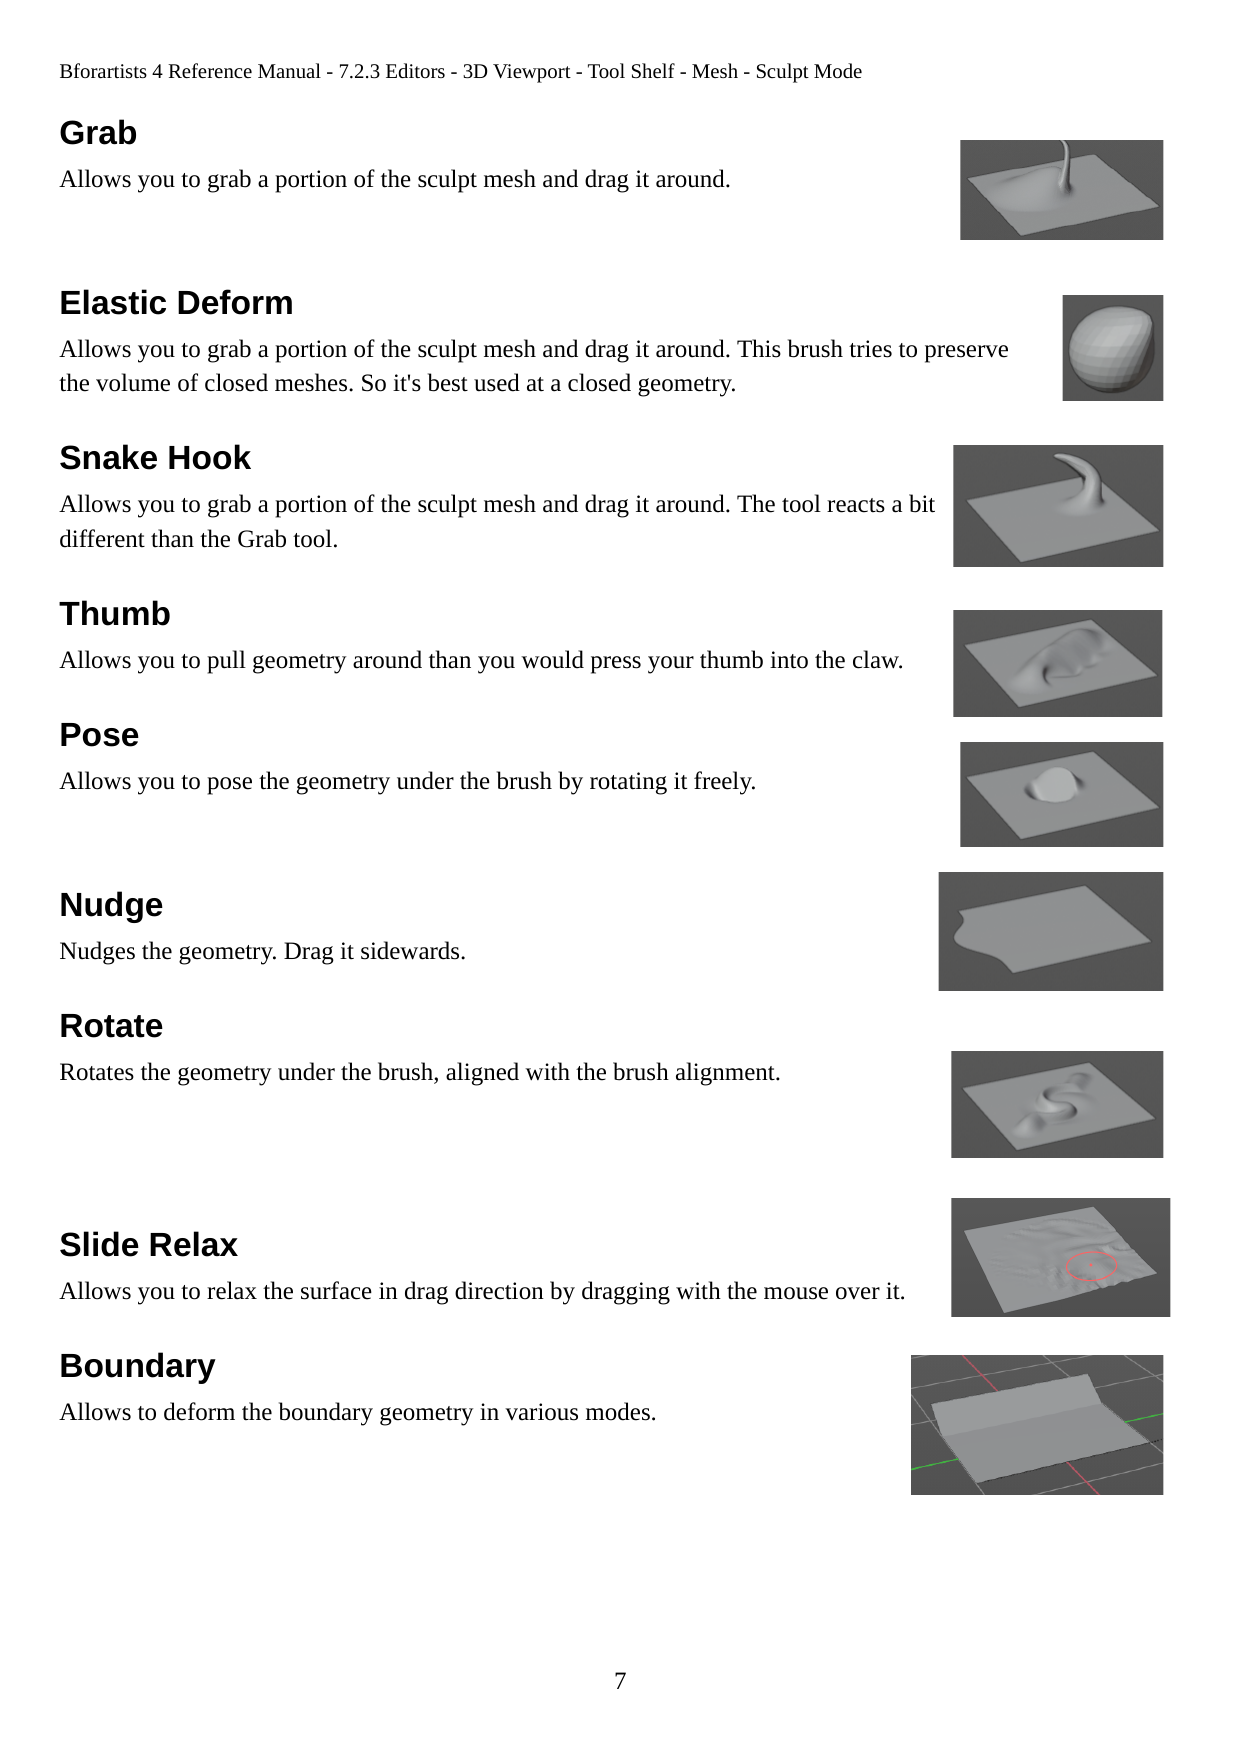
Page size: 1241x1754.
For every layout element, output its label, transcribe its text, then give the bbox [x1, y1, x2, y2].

text Allows you to grab a portion of the sculpt mesh and drag it around. [59, 164, 960, 192]
text Allows you to grab a portion of the sculpt mesh and drag it around. The tool reacts a bit different than the Grab tool. [59, 489, 953, 553]
text Allows to deform the boundary geometry in various modes. [59, 1397, 911, 1426]
picture [951, 1051, 1164, 1158]
text Rotates the geometry under the brush, aligned with the brush alignment. [59, 1057, 951, 1086]
subtitle Pose [59, 715, 1181, 753]
subtitle Boundary [59, 1346, 1181, 1385]
picture [960, 742, 1164, 847]
picture [960, 140, 1164, 240]
subtitle [1164, 885, 1181, 923]
text Nudges the geometry. Drag it sidewards. [59, 936, 938, 965]
subtitle Snake Hook [59, 438, 1181, 477]
subtitle Rotate [59, 1006, 1181, 1044]
text Allows you to grab a portion of the sculpt mesh and drag it around. This brush tries to preserve the volume of closed meshes. So it's best used at a closed geometry. [59, 334, 1062, 397]
subtitle Grab [59, 113, 1181, 151]
text Allows you to relax the surface in drag direction by dragging with the mouse over it. [59, 1276, 951, 1305]
text Allows you to pull geometry around than you would press your thumb into the claw. [59, 645, 953, 674]
subtitle Elastic Deform [59, 283, 1181, 321]
subtitle Nudge [59, 885, 938, 923]
text Allows you to pose the geometry under the brush by rotating it freely. [59, 766, 960, 795]
picture [951, 1198, 1171, 1317]
picture [911, 1355, 1164, 1495]
picture [1062, 295, 1164, 401]
picture [938, 872, 1164, 991]
subtitle [1171, 1225, 1181, 1264]
subtitle Thumb [59, 594, 1181, 632]
picture [953, 445, 1164, 567]
subtitle Slide Relax [59, 1225, 951, 1264]
picture [953, 610, 1163, 717]
